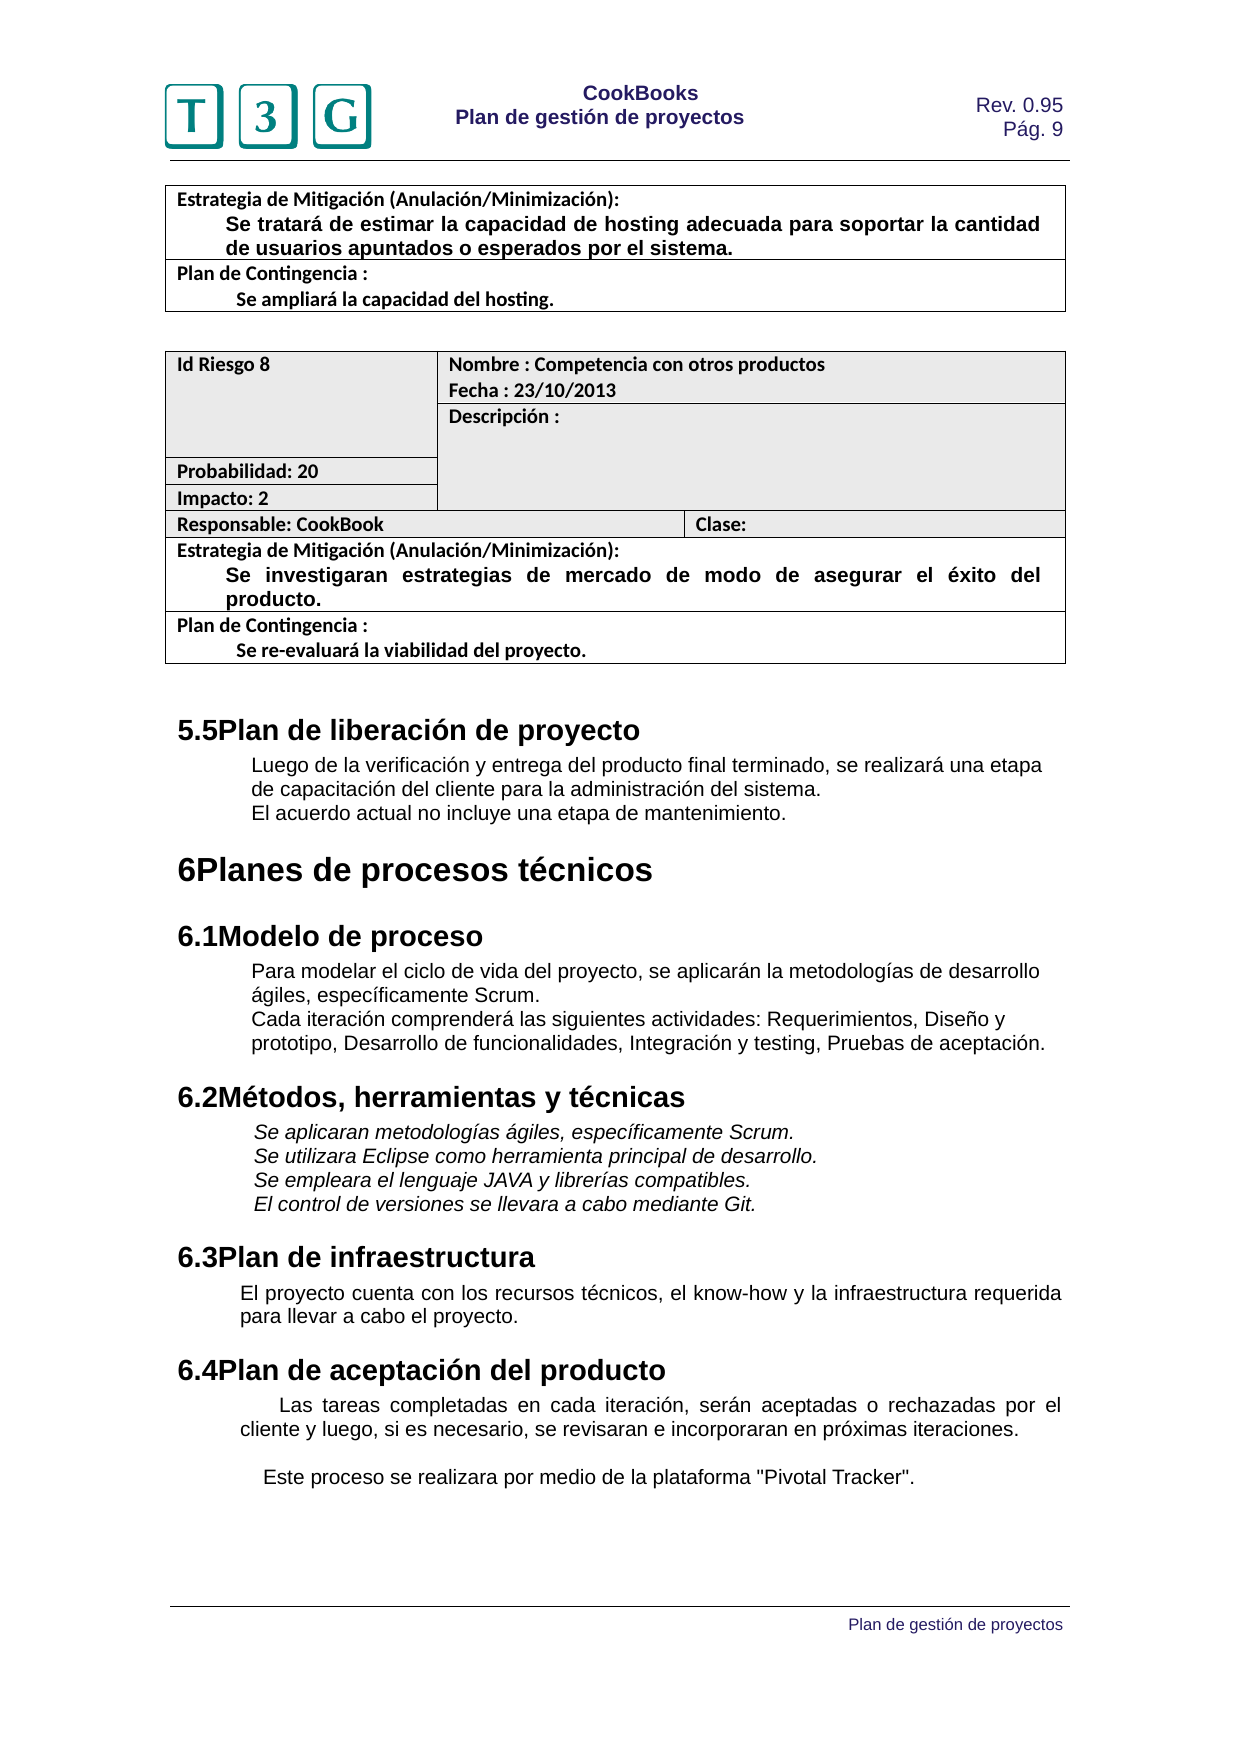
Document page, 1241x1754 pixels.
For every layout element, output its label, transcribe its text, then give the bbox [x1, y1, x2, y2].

text El control de versiones se llevara a cabo mediante Git. [252, 1192, 1063, 1216]
text Se empleara el lenguaje JAVA y librerías compatibles. [252, 1168, 1063, 1192]
table_header Nombre : Competencia con otros productos Fecha : 23/10/2013 [438, 352, 1065, 402]
table_cell Estrategia de Mitigación (Anulación/Minimización): Se investigaran estrategias de mercado de modo de asegurar el éxito del producto. [166, 538, 1065, 611]
subtitle Métodos, herramientas y técnicas [177, 1080, 1063, 1113]
table_cell Plan de Contingencia : Se re-evaluará la viabilidad del proyecto. [166, 612, 1065, 663]
text Luego de la verificación y entrega del producto final terminado, se realizará una etapa de capacitación del cliente para la administración del sistema. [251, 753, 1063, 801]
text Este proceso se realizara por medio de la plataforma "Pivotal Tracker". [240, 1465, 1063, 1489]
text Las tareas completadas en cada iteración, serán aceptadas o rechazadas por el cliente y luego, si es necesario, se revisaran e incorporaran en próximas iteraciones. [240, 1393, 1063, 1441]
subtitle Plan de aceptación del producto [177, 1353, 1063, 1387]
text Se aplicaran metodologías ágiles, específicamente Scrum. [252, 1120, 1063, 1144]
table_cell Impacto: 2 [166, 485, 437, 510]
subtitle Planes de procesos técnicos [177, 849, 1063, 888]
text El proyecto cuenta con los recursos técnicos, el know-how y la infraestructura requerida para llevar a cabo el proyecto. [240, 1280, 1063, 1328]
text Para modelar el ciclo de vida del proyecto, se aplicarán la metodologías de desarrollo ágiles, específicamente Scrum. [251, 959, 1063, 1007]
text Cada iteración comprenderá las siguientes actividades: Requerimientos, Diseño y prototipo, Desarrollo de funcionalidades, Integración y testing, Pruebas de aceptación. [251, 1007, 1063, 1055]
table_cell Clase: [685, 511, 1065, 537]
subtitle Modelo de proceso [177, 919, 1063, 953]
subtitle Plan de infraestructura [177, 1241, 1063, 1274]
text El acuerdo actual no incluye una etapa de mantenimiento. [251, 801, 1063, 824]
table_cell Probabilidad: 20 [166, 458, 437, 484]
table_cell Estrategia de Mitigación (Anulación/Minimización): Se tratará de estimar la capacidad de hosting adecuada para soportar la cantidad de usuarios apuntados o esperados por el sistema. [166, 186, 1065, 259]
text Se utilizara Eclipse como herramienta principal de desarrollo. [252, 1144, 1063, 1168]
table_header Id Riesgo 8 [166, 352, 437, 457]
table_cell Responsable: CookBook [166, 511, 684, 537]
subtitle Plan de liberación de proyecto [177, 713, 1063, 746]
table_cell Plan de Contingencia : Se ampliará la capacidad del hosting. [166, 260, 1065, 311]
table_cell Descripción : [438, 404, 1065, 510]
